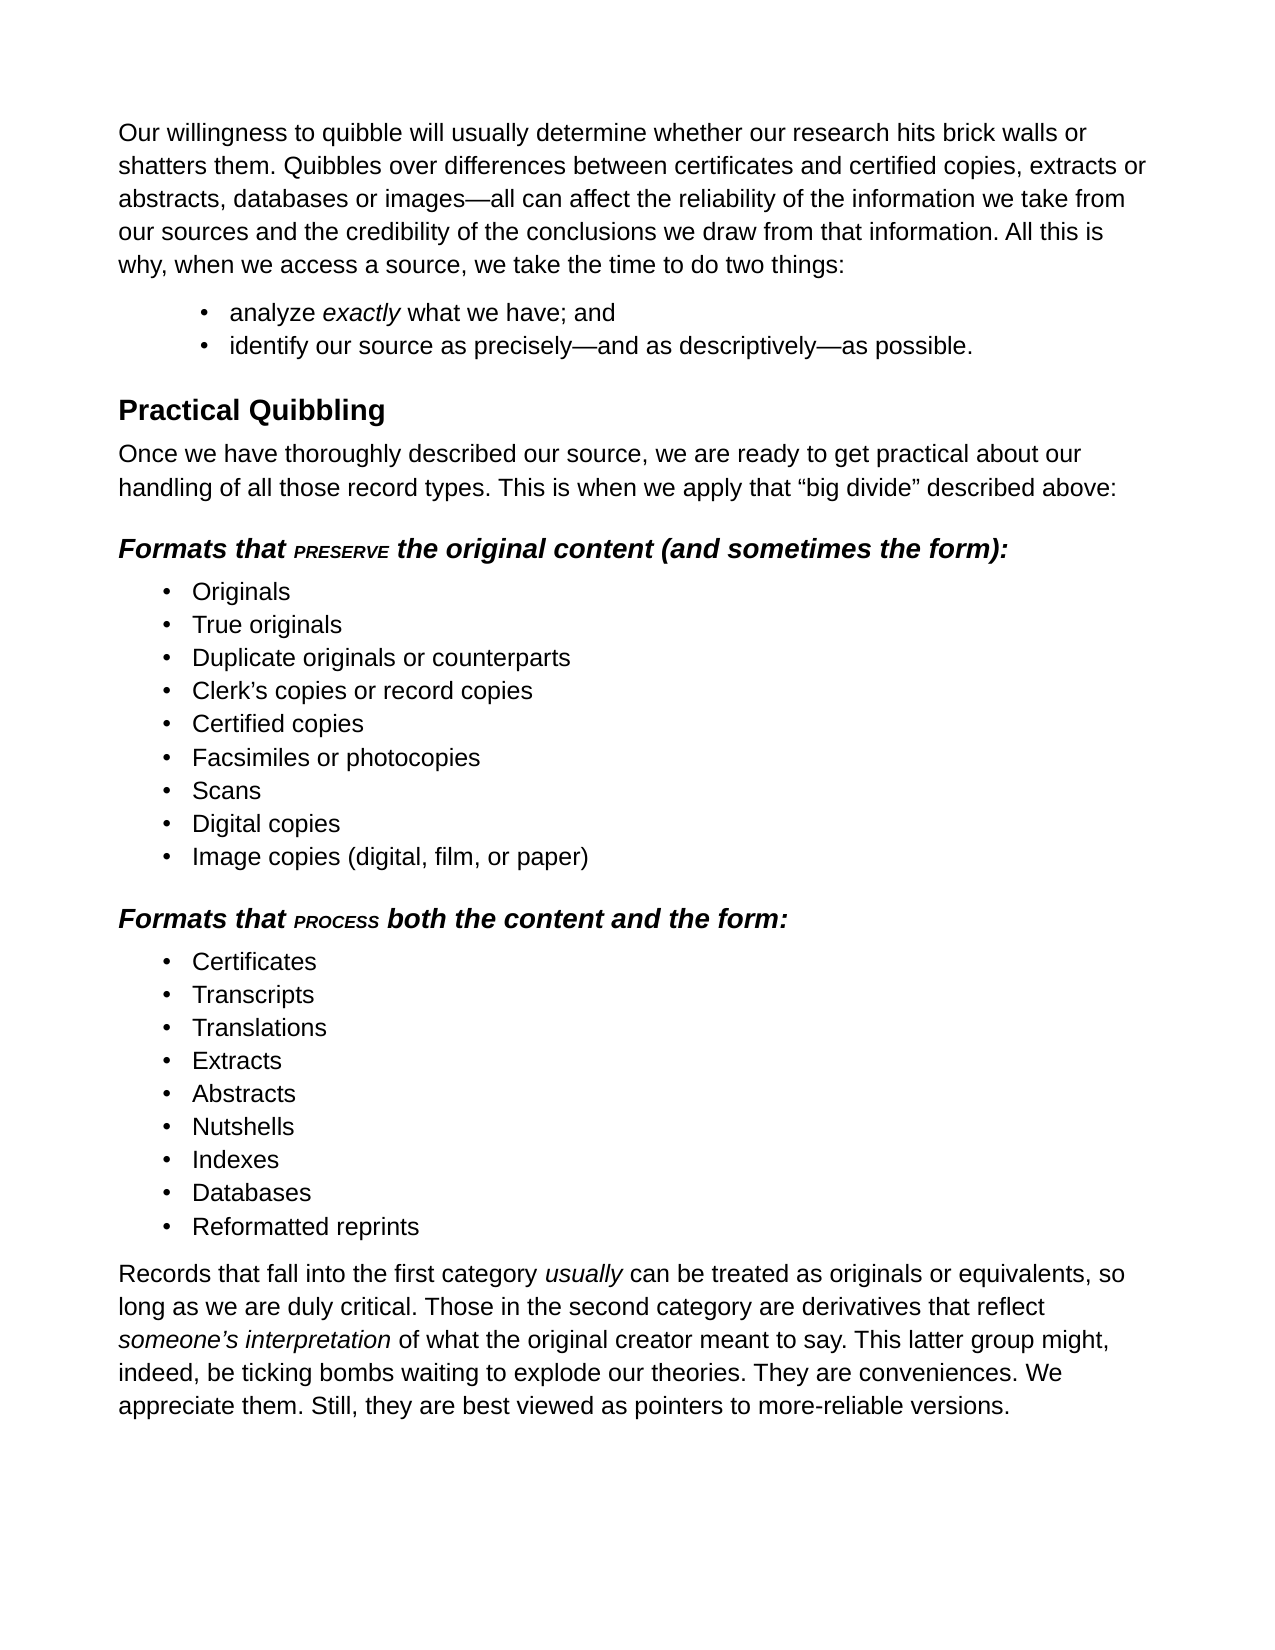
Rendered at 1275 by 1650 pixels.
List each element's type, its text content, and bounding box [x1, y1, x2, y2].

subtitle Formats that PRESERVE the original content (and sometimes the form): [118, 533, 1157, 564]
list Image copies (digital, film, or paper) [162, 842, 1157, 871]
list Clerk’s copies or record copies [162, 676, 1157, 705]
list Transcripts [162, 980, 1157, 1008]
subtitle Practical Quibbling [118, 393, 1157, 427]
text Once we have thoroughly described our source, we are ready to get practical about our handling of all those record types. This is when we apply that “big divide” described above: [118, 439, 1157, 501]
list Reformatted reprints [162, 1212, 1157, 1240]
list True originals [162, 610, 1157, 639]
text Our willingness to quibble will usually determine whether our research hits brick walls or shatters them. Quibbles over differences between certificates and certified copies, extracts or abstracts, databases or images—all can affect the reliability of the information we take from our sources and the credibility of the conclusions we draw from that information. All this is why, when we access a source, we take the time to do two things: [118, 118, 1157, 279]
list Originals [162, 577, 1157, 606]
list Duplicate originals or counterparts [162, 643, 1157, 672]
list Certified copies [162, 709, 1157, 738]
list Indexes [162, 1145, 1157, 1174]
list Databases [162, 1178, 1157, 1207]
list Extracts [162, 1046, 1157, 1075]
list Abstracts [162, 1079, 1157, 1108]
list Scans [162, 776, 1157, 804]
subtitle Formats that PROCESS both the content and the form: [118, 902, 1157, 934]
list Facsimiles or photocopies [162, 743, 1157, 771]
list Certificates [162, 947, 1157, 975]
list identify our source as precisely—and as descriptively—as possible. [200, 331, 1157, 360]
list analyze exactly what we have; and [200, 298, 1157, 327]
list Nutshells [162, 1112, 1157, 1141]
list Digital copies [162, 809, 1157, 838]
text Records that fall into the first category usually can be treated as originals or equivalents, so long as we are duly critical. Those in the second category are derivatives that reflect someone’s interpretation of what the original creator meant to say. This latter group might, indeed, be ticking bombs waiting to explode our theories. They are conveniences. We appreciate them. Still, they are best viewed as pointers to more-reliable versions. [118, 1259, 1157, 1420]
list Translations [162, 1013, 1157, 1042]
